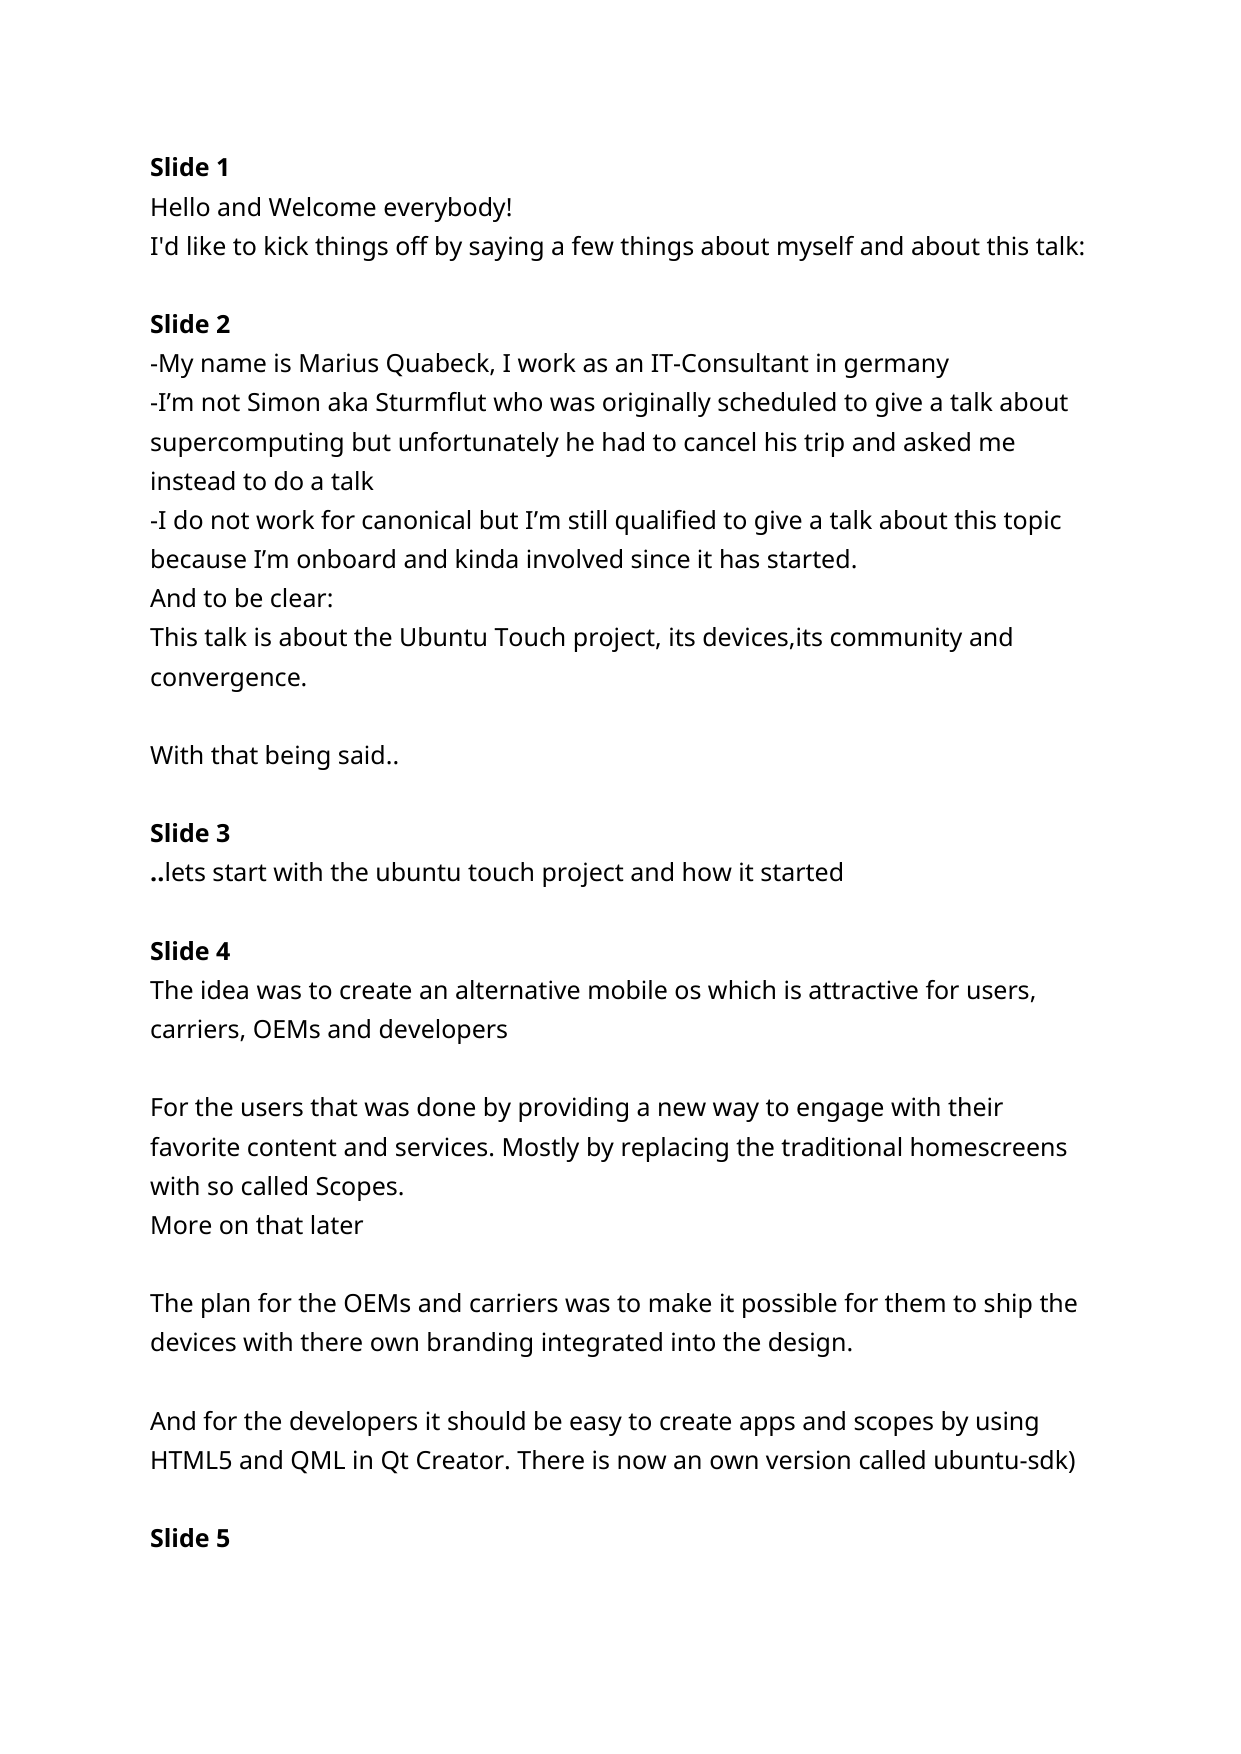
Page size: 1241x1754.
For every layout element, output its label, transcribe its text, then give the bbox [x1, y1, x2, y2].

text Slide 5 [150, 1521, 1091, 1555]
text For the users that was done by providing a new way to engage with their favorite content and services. Mostly by replacing the traditional homescreens with so called Scopes. [150, 1090, 1091, 1202]
text With that being said.. [150, 737, 1091, 772]
text This talk is about the Ubuntu Touch project, its devices,its community and convergence. [150, 620, 1091, 693]
text The plan for the OEMs and carriers was to make it possible for them to ship the devices with there own branding integrated into the design. [150, 1286, 1091, 1359]
text Slide 1 [150, 150, 1091, 184]
text The idea was to create an alternative mobile os which is attractive for users, carriers, OEMs and developers [150, 972, 1091, 1046]
text Slide 3 [150, 816, 1091, 850]
text And to be clear: [150, 581, 1091, 615]
text I'd like to kick things off by saying a few things about myself and about this talk: [150, 228, 1091, 262]
text -My name is Marius Quabeck, I work as an IT-Consultant in germany [150, 346, 1091, 380]
text -I’m not Simon aka Sturmflut who was originally scheduled to give a talk about supercomputing but unfortunately he had to cancel his trip and asked me instead to do a talk [150, 385, 1091, 497]
text -I do not work for canonical but I’m still qualified to give a talk about this topic because I’m onboard and kinda involved since it has started. [150, 502, 1091, 576]
text Slide 2 [150, 307, 1091, 341]
text More on that later [150, 1207, 1091, 1242]
text ..lets start with the ubuntu touch project and how it started [150, 855, 1091, 889]
text Hello and Welcome everybody! [150, 189, 1091, 223]
text Slide 4 [150, 933, 1091, 967]
text And for the developers it should be easy to create apps and scopes by using HTML5 and QML in Qt Creator. There is now an own version called ubuntu-sdk) [150, 1403, 1091, 1477]
